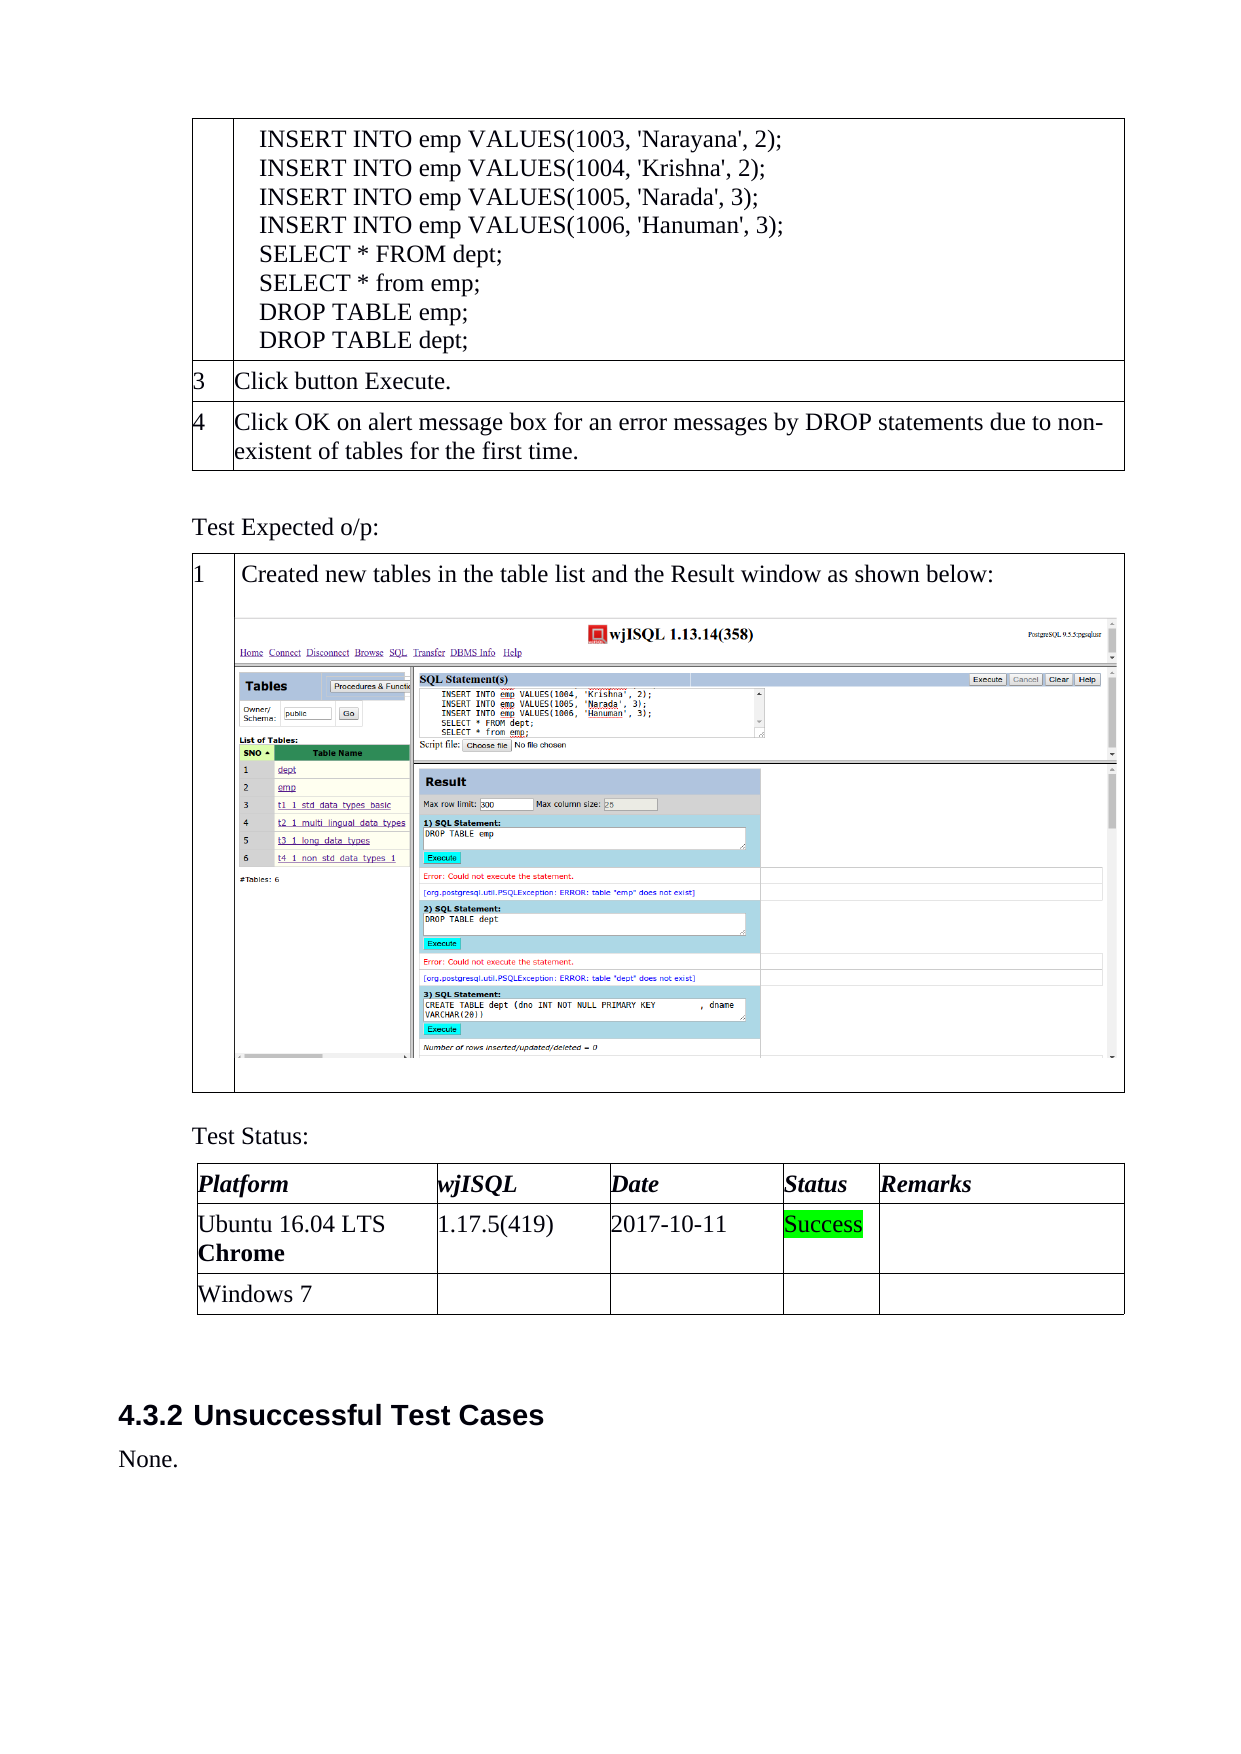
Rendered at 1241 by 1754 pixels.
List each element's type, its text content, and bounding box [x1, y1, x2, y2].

table_header Platform [198, 1164, 437, 1203]
table_cell Windows 7 [198, 1274, 437, 1313]
picture [234, 617, 1117, 1058]
subtitle Unsuccessful Test Cases [118, 1398, 1122, 1431]
table_header Created new tables in the table list and the Result window as shown below: [235, 554, 1124, 1092]
table_cell [193, 119, 233, 360]
text Test Expected o/p: [118, 512, 1122, 541]
table_header Remarks [880, 1164, 1124, 1203]
table_cell Click OK on alert message box for an error messages by DROP statements due to non-existent of tables for the first time. [234, 402, 1124, 470]
table_header Status [784, 1164, 879, 1203]
text None. [118, 1444, 1122, 1472]
table_cell Click button Execute. [234, 361, 1124, 401]
table_cell [784, 1274, 879, 1313]
table_cell 1.17.5(419) [438, 1204, 610, 1273]
table_header Date [611, 1164, 783, 1203]
table_cell [438, 1274, 610, 1313]
table_cell 4 [193, 402, 233, 470]
table_header 1 [193, 554, 234, 1092]
table_cell Ubuntu 16.04 LTS Chrome [198, 1204, 437, 1273]
table_cell 2017-10-11 [611, 1204, 783, 1273]
table_cell [880, 1274, 1124, 1313]
table_header wjISQL [438, 1164, 610, 1203]
table_cell INSERT INTO emp VALUES(1003, 'Narayana', 2); INSERT INTO emp VALUES(1004, 'Krishna', 2); INSERT INTO emp VALUES(1005, 'Narada', 3); INSERT INTO emp VALUES(1006, 'Hanuman', 3); SELECT * FROM dept; SELECT * from emp; DROP TABLE emp; DROP TABLE dept; [234, 119, 1124, 360]
text Test Status: [118, 1121, 1122, 1150]
table_cell Success [784, 1204, 879, 1273]
table_cell 3 [193, 361, 233, 401]
table_cell [880, 1204, 1124, 1273]
table_cell [611, 1274, 783, 1313]
